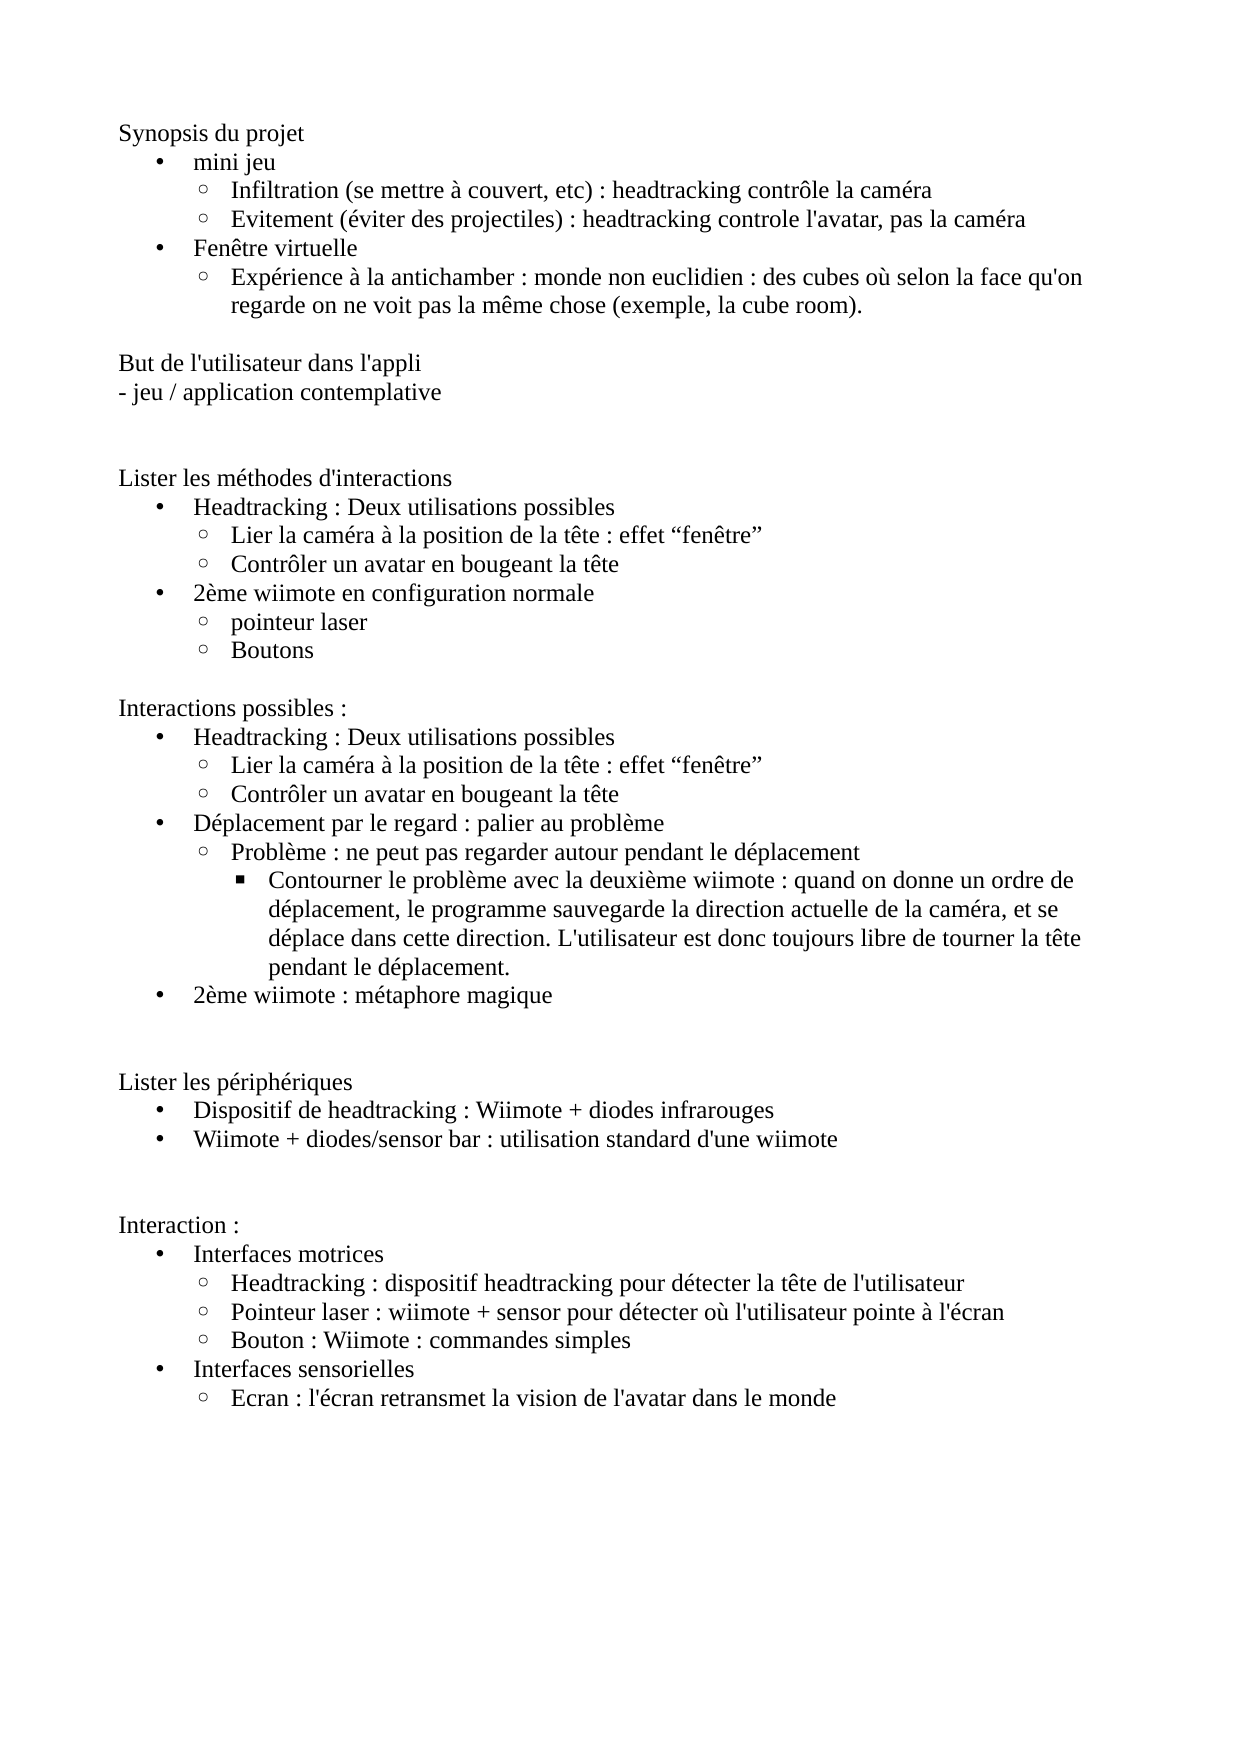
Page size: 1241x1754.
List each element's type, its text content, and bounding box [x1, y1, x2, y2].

list Ecran : l'écran retransmet la vision de l'avatar dans le monde [193, 1383, 1122, 1412]
list mini jeu [156, 147, 1122, 176]
list Déplacement par le regard : palier au problème [156, 808, 1122, 837]
list Headtracking : dispositif headtracking pour détecter la tête de l'utilisateur [193, 1268, 1122, 1297]
list Contrôler un avatar en bougeant la tête [193, 549, 1122, 578]
list Contourner le problème avec la deuxième wiimote : quand on donne un ordre de déplacement, le programme sauvegarde la direction actuelle de la caméra, et se déplace dans cette direction. L'utilisateur est donc toujours libre de tourner la tête pendant le déplacement. [231, 866, 1122, 981]
list Lier la caméra à la position de la tête : effet “fenêtre” [193, 751, 1122, 779]
list Expérience à la antichamber : monde non euclidien : des cubes où selon la face qu'on regarde on ne voit pas la même chose (exemple, la cube room). [193, 262, 1122, 319]
list Headtracking : Deux utilisations possibles [156, 722, 1122, 751]
list Bouton : Wiimote : commandes simples [193, 1326, 1122, 1354]
text Interactions possibles : [118, 693, 1122, 722]
text Interaction : [118, 1211, 1122, 1239]
list 2ème wiimote en configuration normale [156, 578, 1122, 607]
list Interfaces motrices [156, 1239, 1122, 1268]
text - jeu / application contemplative [118, 377, 1122, 406]
list Evitement (éviter des projectiles) : headtracking controle l'avatar, pas la caméra [193, 204, 1122, 233]
list Boutons [193, 636, 1122, 664]
text Lister les méthodes d'interactions [118, 463, 1122, 492]
list Headtracking : Deux utilisations possibles [156, 492, 1122, 521]
list Wiimote + diodes/sensor bar : utilisation standard d'une wiimote [156, 1124, 1122, 1153]
list pointeur laser [193, 607, 1122, 636]
list Pointeur laser : wiimote + sensor pour détecter où l'utilisateur pointe à l'écran [193, 1297, 1122, 1326]
list Fenêtre virtuelle [156, 233, 1122, 262]
list Interfaces sensorielles [156, 1354, 1122, 1383]
text Synopsis du projet [118, 118, 1122, 147]
list Lier la caméra à la position de la tête : effet “fenêtre” [193, 521, 1122, 549]
list Infiltration (se mettre à couvert, etc) : headtracking contrôle la caméra [193, 176, 1122, 204]
list 2ème wiimote : métaphore magique [156, 981, 1122, 1009]
list Dispositif de headtracking : Wiimote + diodes infrarouges [156, 1096, 1122, 1124]
text But de l'utilisateur dans l'appli [118, 348, 1122, 377]
list Problème : ne peut pas regarder autour pendant le déplacement [193, 837, 1122, 866]
text Lister les périphériques [118, 1067, 1122, 1096]
list Contrôler un avatar en bougeant la tête [193, 779, 1122, 808]
